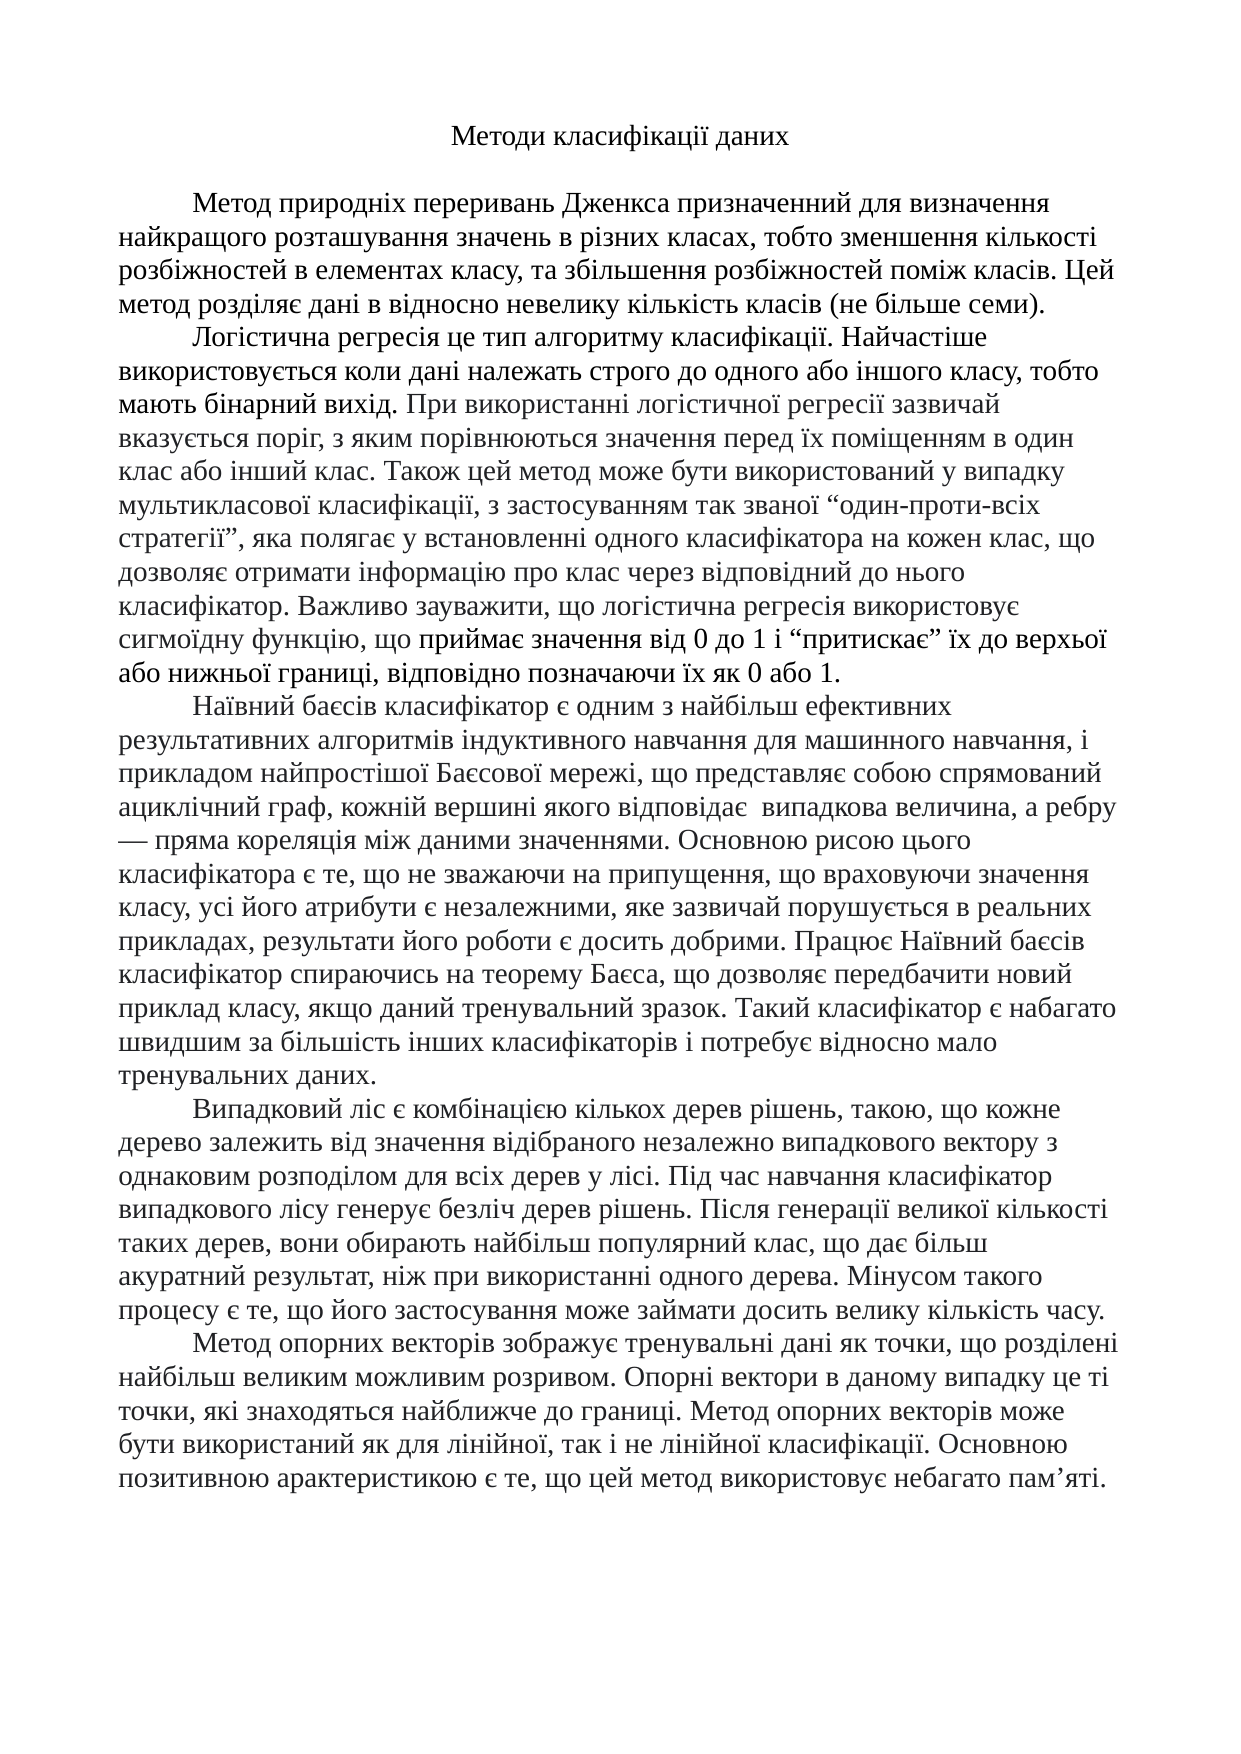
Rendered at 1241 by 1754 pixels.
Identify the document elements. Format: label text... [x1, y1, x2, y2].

text Метод опорних векторів зображує тренувальні дані як точки, що розділені найбільш великим можливим розривом. Опорні вектори в даному випадку це ті точки, які знаходяться найближче до границі. Метод опорних векторів може бути використаний як для лінійної, так і не лінійної класифікації. Основною позитивною арактеристикою є те, що цей метод використовує небагато пам’яті. [118, 1326, 1122, 1493]
text Метод природніх переривань Дженкса призначенний для визначення найкращого розташування значень в різних класах, тобто зменшення кількості розбіжностей в елементах класу, та збільшення розбіжностей поміж класів. Цей метод розділяє дані в відносно невелику кількість класів (не більше семи). [118, 185, 1122, 319]
text Наївний баєсів класифікатор є одним з найбільш ефективних результативних алгоритмів індуктивного навчання для машинного навчання, і прикладом найпростішої Баєсової мережі, що представляє собою спрямований ациклічний граф, кожній вершині якого відповідає випадкова величина, а ребру — пряма кореляція між даними значеннями. Основною рисою цього класифікатора є те, що не зважаючи на припущення, що враховуючи значення класу, усі його атрибути є незалежними, яке зазвичай порушується в реальних прикладах, результати його роботи є досить добрими. Працює Наївний баєсів класифікатор спираючись на теорему Баєса, що дозволяє передбачити новий приклад класу, якщо даний тренувальний зразок. Такий класифікатор є набагато швидшим за більшість інших класифікаторів і потребує відносно мало тренувальних даних. [118, 688, 1122, 1091]
text Методи класифікації даних [118, 118, 1122, 152]
text Випадковий ліс є комбінацією кількох дерев рішень, такою, що кожне дерево залежить від значення відібраного незалежно випадкового вектору з однаковим розподілом для всіх дерев у лісі. Під час навчання класифікатор випадкового лісу генерує безліч дерев рішень. Після генерації великої кількості таких дерев, вони обирають найбільш популярний клас, що дає більш акуратний результат, ніж при використанні одного дерева. Мінусом такого процесу є те, що його застосування може займати досить велику кількість часу. [118, 1091, 1122, 1326]
text Логістична регресія це тип алгоритму класифікації. Найчастіше використовується коли дані належать строго до одного або іншого класу, тобто мають бінарний вихід. При використанні логістичної регресії зазвичай вказується поріг, з яким порівнюються значення перед їх поміщенням в один клас або інший клас. Також цей метод може бути використований у випадку мультикласової класифікації, з застосуванням так званої “один-проти-всіх стратегії”, яка полягає у встановленні одного класифікатора на кожен клас, що дозволяє отримати інформацію про клас через відповідний до нього класифікатор. Важливо зауважити, що логістична регресія використовує сигмоїдну функцію, що приймає значення від 0 до 1 і “притискає” їх до верхьої або нижньої границі, відповідно позначаючи їх як 0 або 1. [118, 319, 1122, 688]
